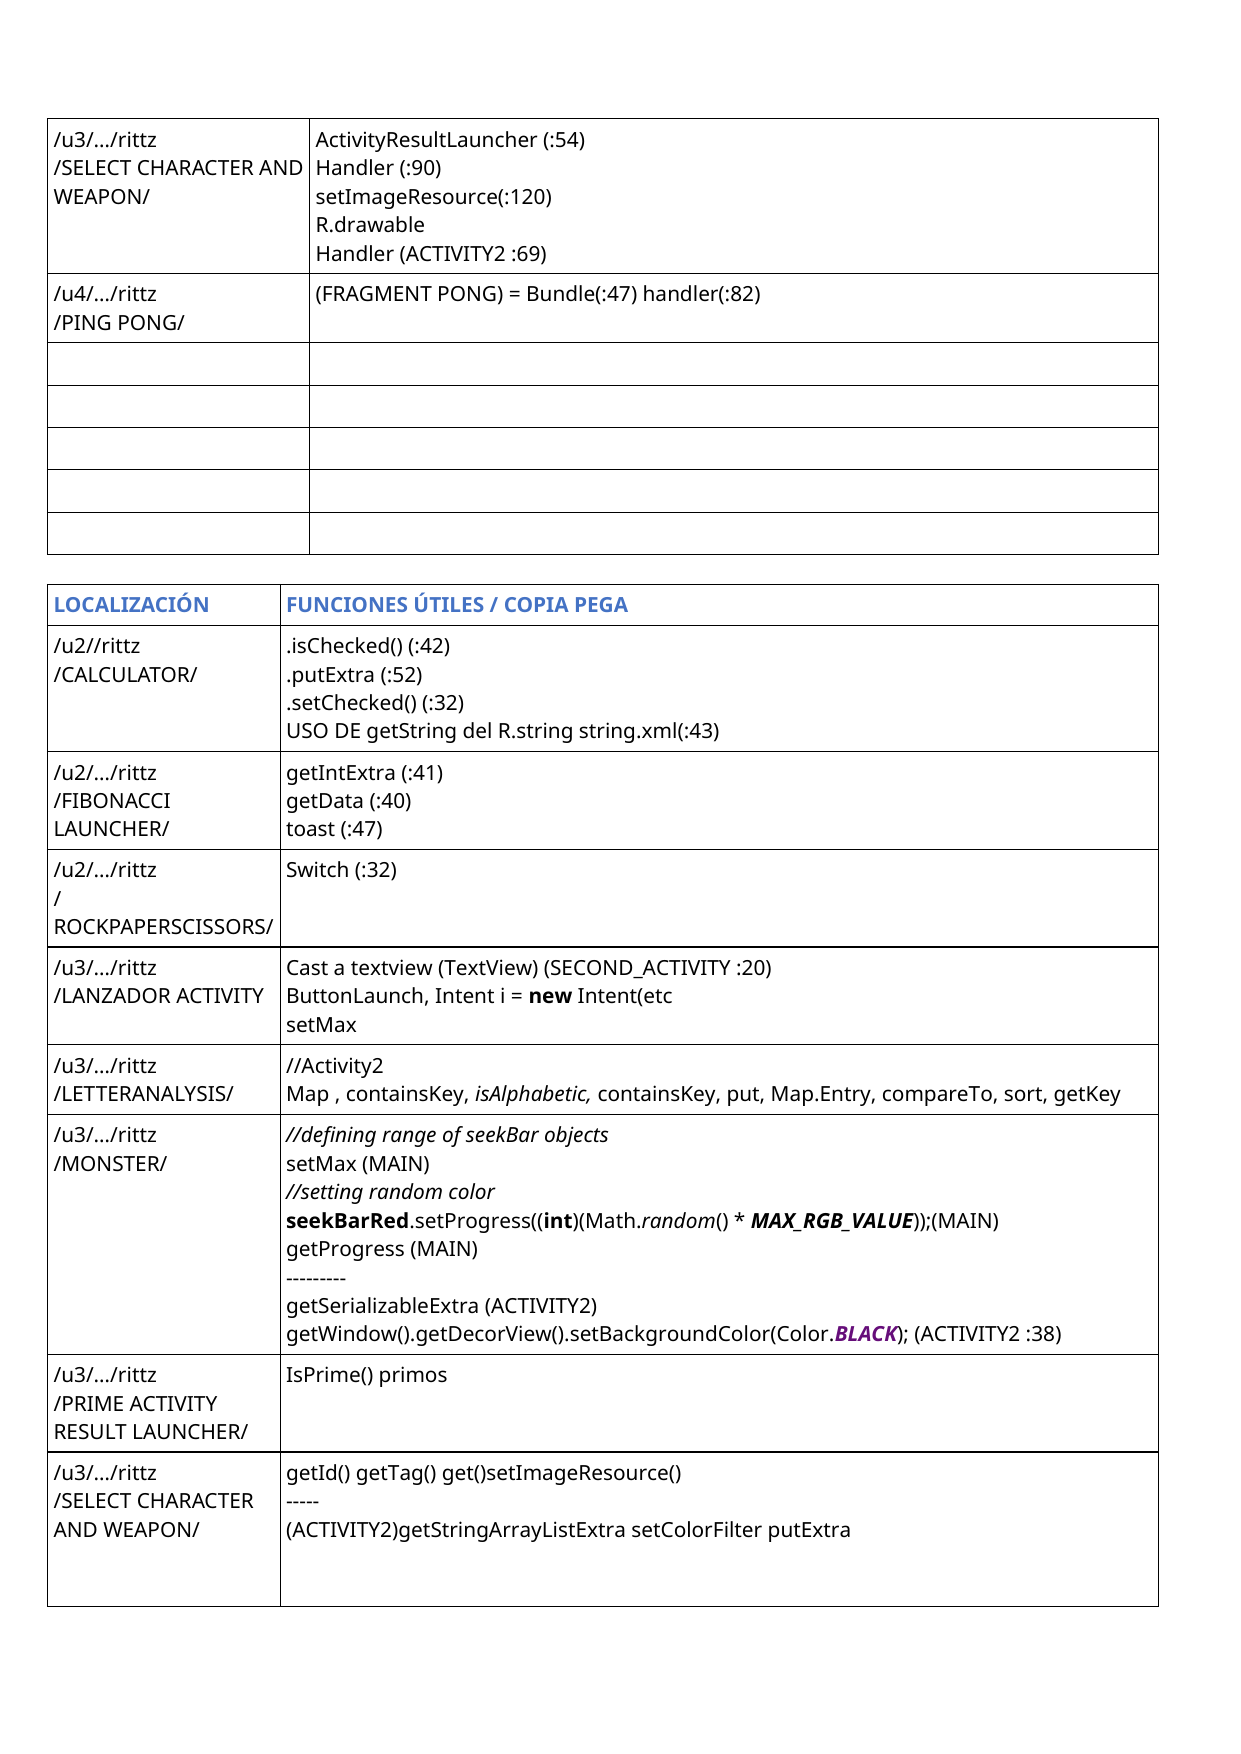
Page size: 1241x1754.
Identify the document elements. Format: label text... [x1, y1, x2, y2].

table_cell [310, 386, 1158, 427]
table_cell /u4/…/rittz /PING PONG/ [48, 274, 309, 342]
table_cell /u3/…/rittz /LETTERANALYSIS/ [48, 1045, 280, 1114]
table_cell [310, 428, 1158, 469]
table_header FUNCIONES ÚTILES / COPIA PEGA [281, 585, 1158, 624]
table_cell /u3/…/rittz /PRIME ACTIVITY RESULT LAUNCHER/ [48, 1355, 280, 1451]
table_cell [1159, 512, 1240, 554]
table_cell ActivityResultLauncher (:54) Handler (:90) setImageResource(:120) R.drawable Handler (ACTIVITY2 :69) [310, 119, 1158, 273]
table_cell /u3/…/rittz /LANZADOR ACTIVITY [48, 948, 280, 1044]
table_cell [48, 513, 309, 554]
table_cell /u2/…/rittz /FIBONACCI LAUNCHER/ [48, 752, 280, 849]
table_cell [1159, 118, 1240, 273]
table_cell [48, 386, 309, 427]
table_cell [1159, 342, 1240, 384]
table_cell [1159, 469, 1240, 512]
table_cell //defining range of seekBar objects setMax (MAIN) //setting random color seekBarRed.setProgress((int)(Math.random() * MAX_RGB_VALUE));(MAIN) getProgress (MAIN) --------- getSerializableExtra (ACTIVITY2) getWindow().getDecorView().setBackgroundColor(Color.BLACK); (ACTIVITY2 :38) [281, 1115, 1158, 1354]
table_header LOCALIZACIÓN [48, 585, 280, 624]
table_cell [310, 343, 1158, 384]
table_cell /u3/…/rittz /MONSTER/ [48, 1115, 280, 1354]
table_cell getIntExtra (:41) getData (:40) toast (:47) [281, 752, 1158, 849]
table_cell Cast a textview (TextView) (SECOND_ACTIVITY :20) ButtonLaunch, Intent i = new Intent(etc setMax [281, 948, 1158, 1044]
table_cell Switch (:32) [281, 850, 1158, 946]
table_cell getId() getTag() get()setImageResource() ----- (ACTIVITY2)getStringArrayListExtra setColorFilter putExtra [281, 1453, 1158, 1606]
table_cell //Activity2 Map , containsKey, isAlphabetic, containsKey, put, Map.Entry, compareTo, sort, getKey [281, 1045, 1158, 1114]
table_cell /u3/…/rittz /SELECT CHARACTER AND WEAPON/ [48, 1453, 280, 1606]
table_cell (FRAGMENT PONG) = Bundle(:47) handler(:82) [310, 274, 1158, 342]
table_cell [1159, 385, 1240, 427]
table_cell [310, 470, 1158, 512]
table_cell /u2//rittz /CALCULATOR/ [48, 626, 280, 751]
table_cell [310, 513, 1158, 554]
table_cell [48, 470, 309, 512]
table_cell IsPrime() primos [281, 1355, 1158, 1451]
table_cell [1159, 427, 1240, 469]
table_cell [1159, 273, 1240, 342]
table_cell /u2/…/rittz /ROCKPAPERSCISSORS/ [48, 850, 280, 946]
table_cell /u3/…/rittz /SELECT CHARACTER AND WEAPON/ [48, 119, 309, 273]
table_cell [48, 428, 309, 469]
table_cell [48, 343, 309, 384]
table_cell .isChecked() (:42) .putExtra (:52) .setChecked() (:32) USO DE getString del R.string string.xml(:43) [281, 626, 1158, 751]
